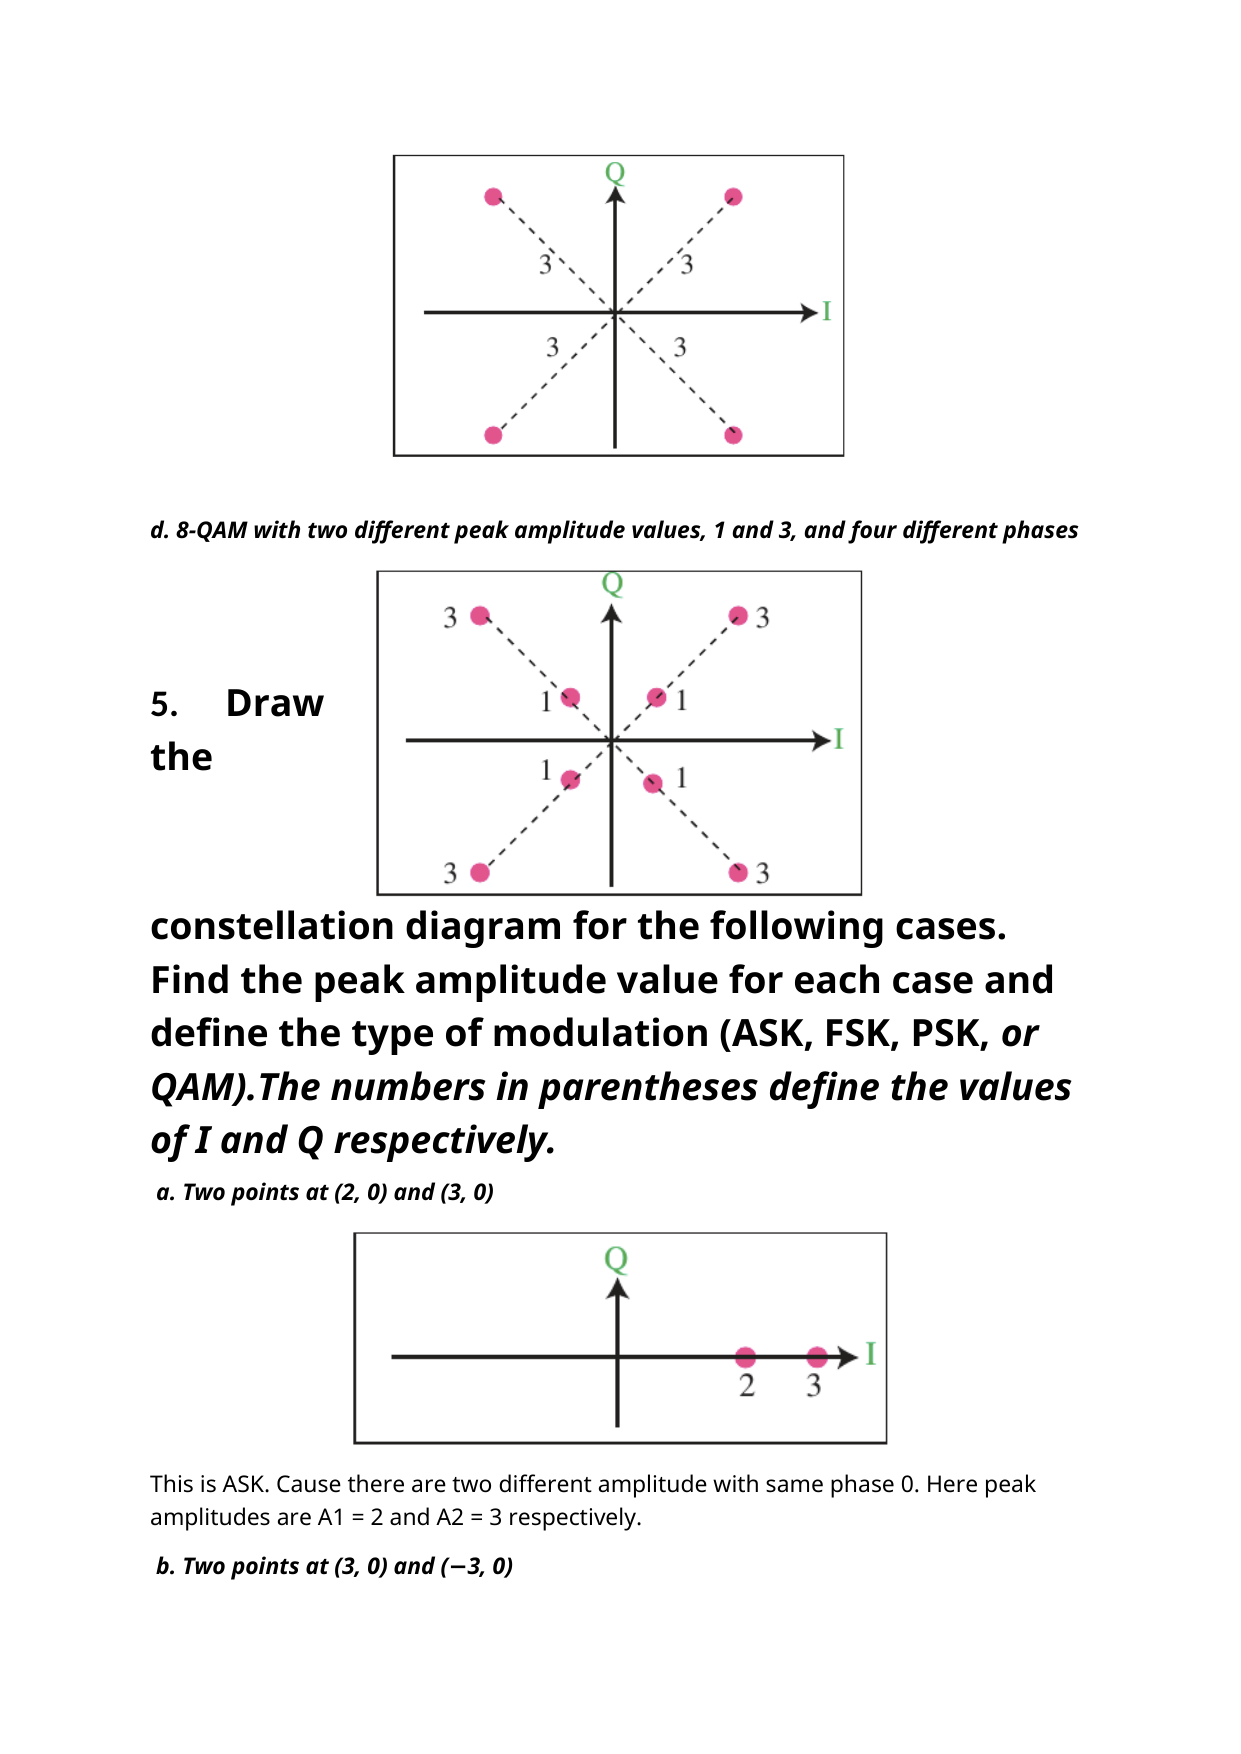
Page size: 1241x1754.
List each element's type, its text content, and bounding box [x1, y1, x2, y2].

text This is ASK. Cause there are two different amplitude with same phase 0. Here peak amplitudes are A1 = 2 and A2 = 3 respectively. [150, 1225, 1090, 1532]
picture [387, 150, 854, 463]
picture [370, 563, 870, 900]
text b. Two points at (3, 0) and (−3, 0) [150, 1550, 1090, 1581]
text a. Two points at (2, 0) and (3, 0) [150, 1175, 1090, 1207]
text d. 8-QAM with two different peak amplitude values, 1 and 3, and four different phases [150, 514, 1090, 545]
picture [345, 1225, 895, 1449]
subtitle Draw the constellation diagram for the following cases. Find the peak amplitude value for each case and define the type of modulation (ASK, FSK, PSK, or QAM).The numbers in parentheses define the values of I and Q respectively. [150, 676, 1090, 1164]
